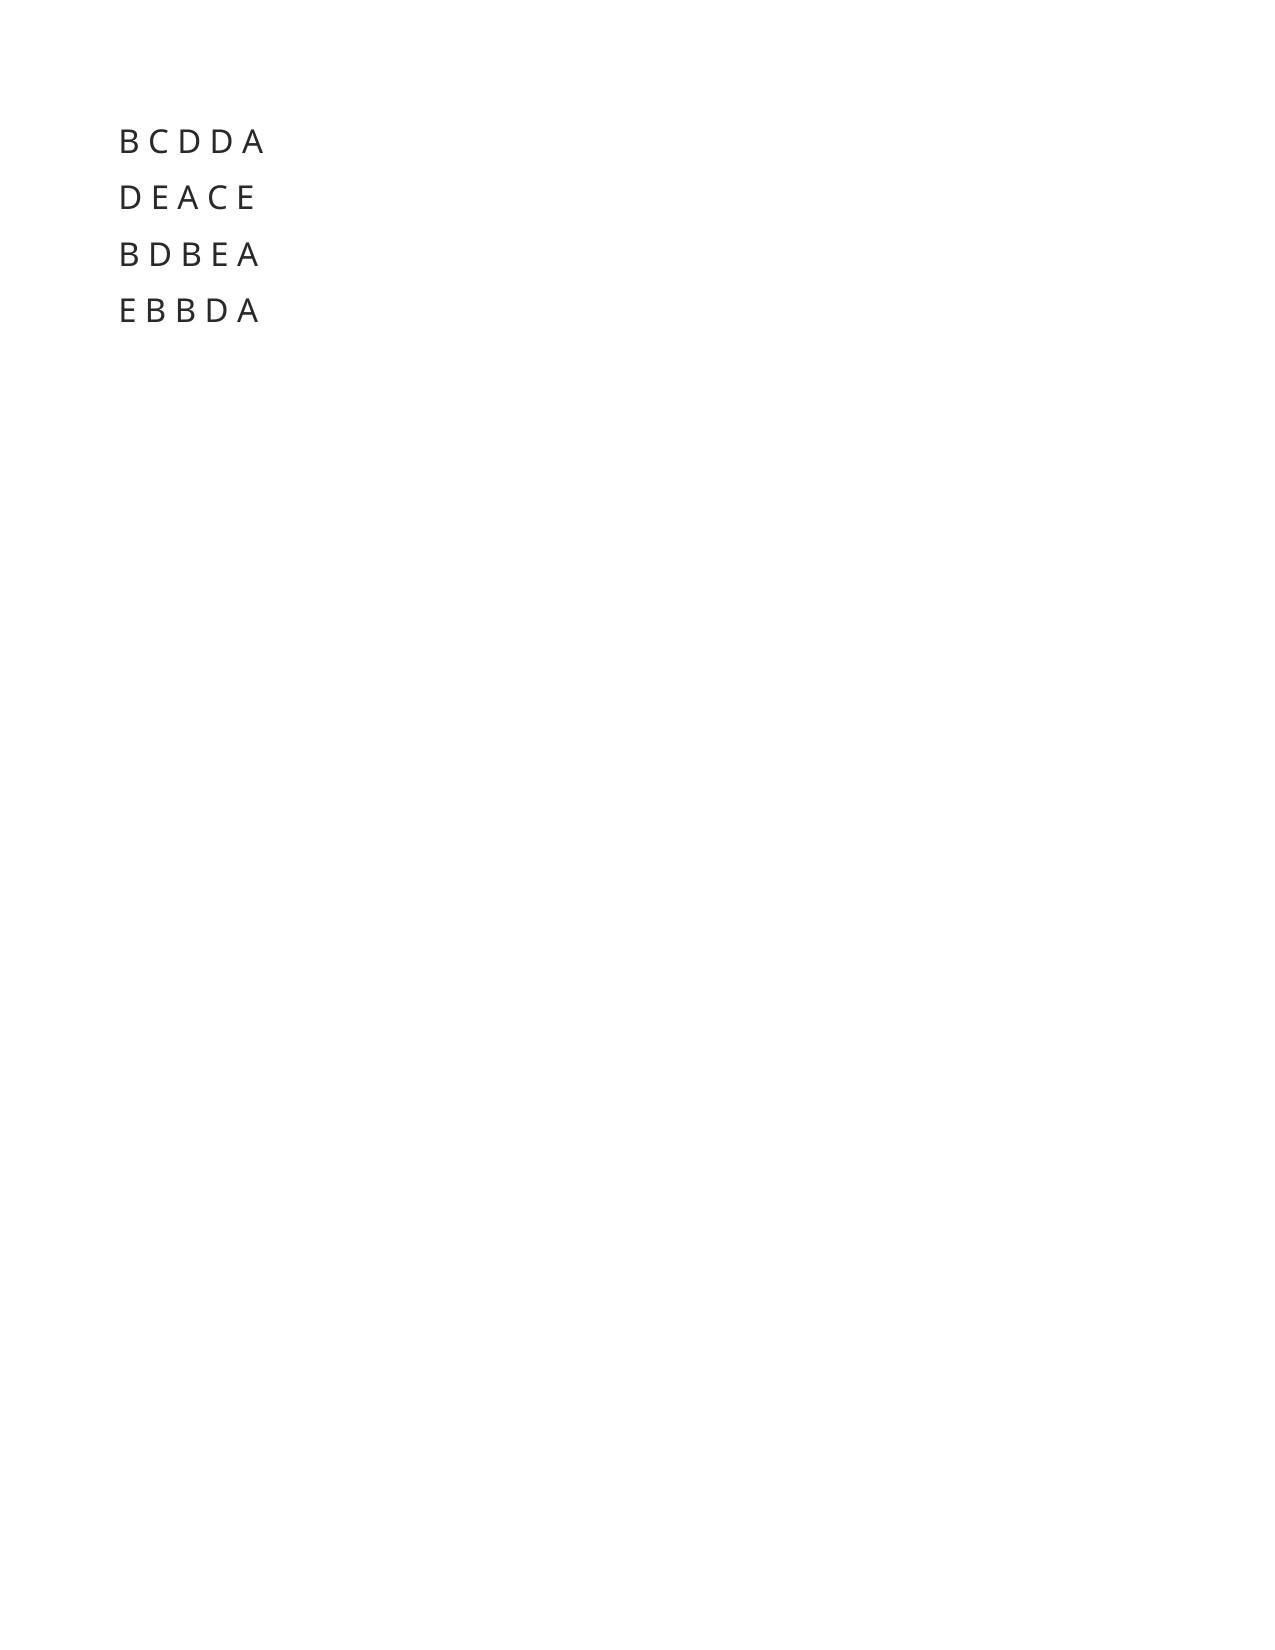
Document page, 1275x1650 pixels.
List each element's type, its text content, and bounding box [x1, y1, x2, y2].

text B D B E A [118, 231, 1217, 276]
text D E A C E [118, 175, 1217, 219]
text B C D D A [118, 118, 1217, 163]
text E B B D A [118, 288, 1217, 332]
